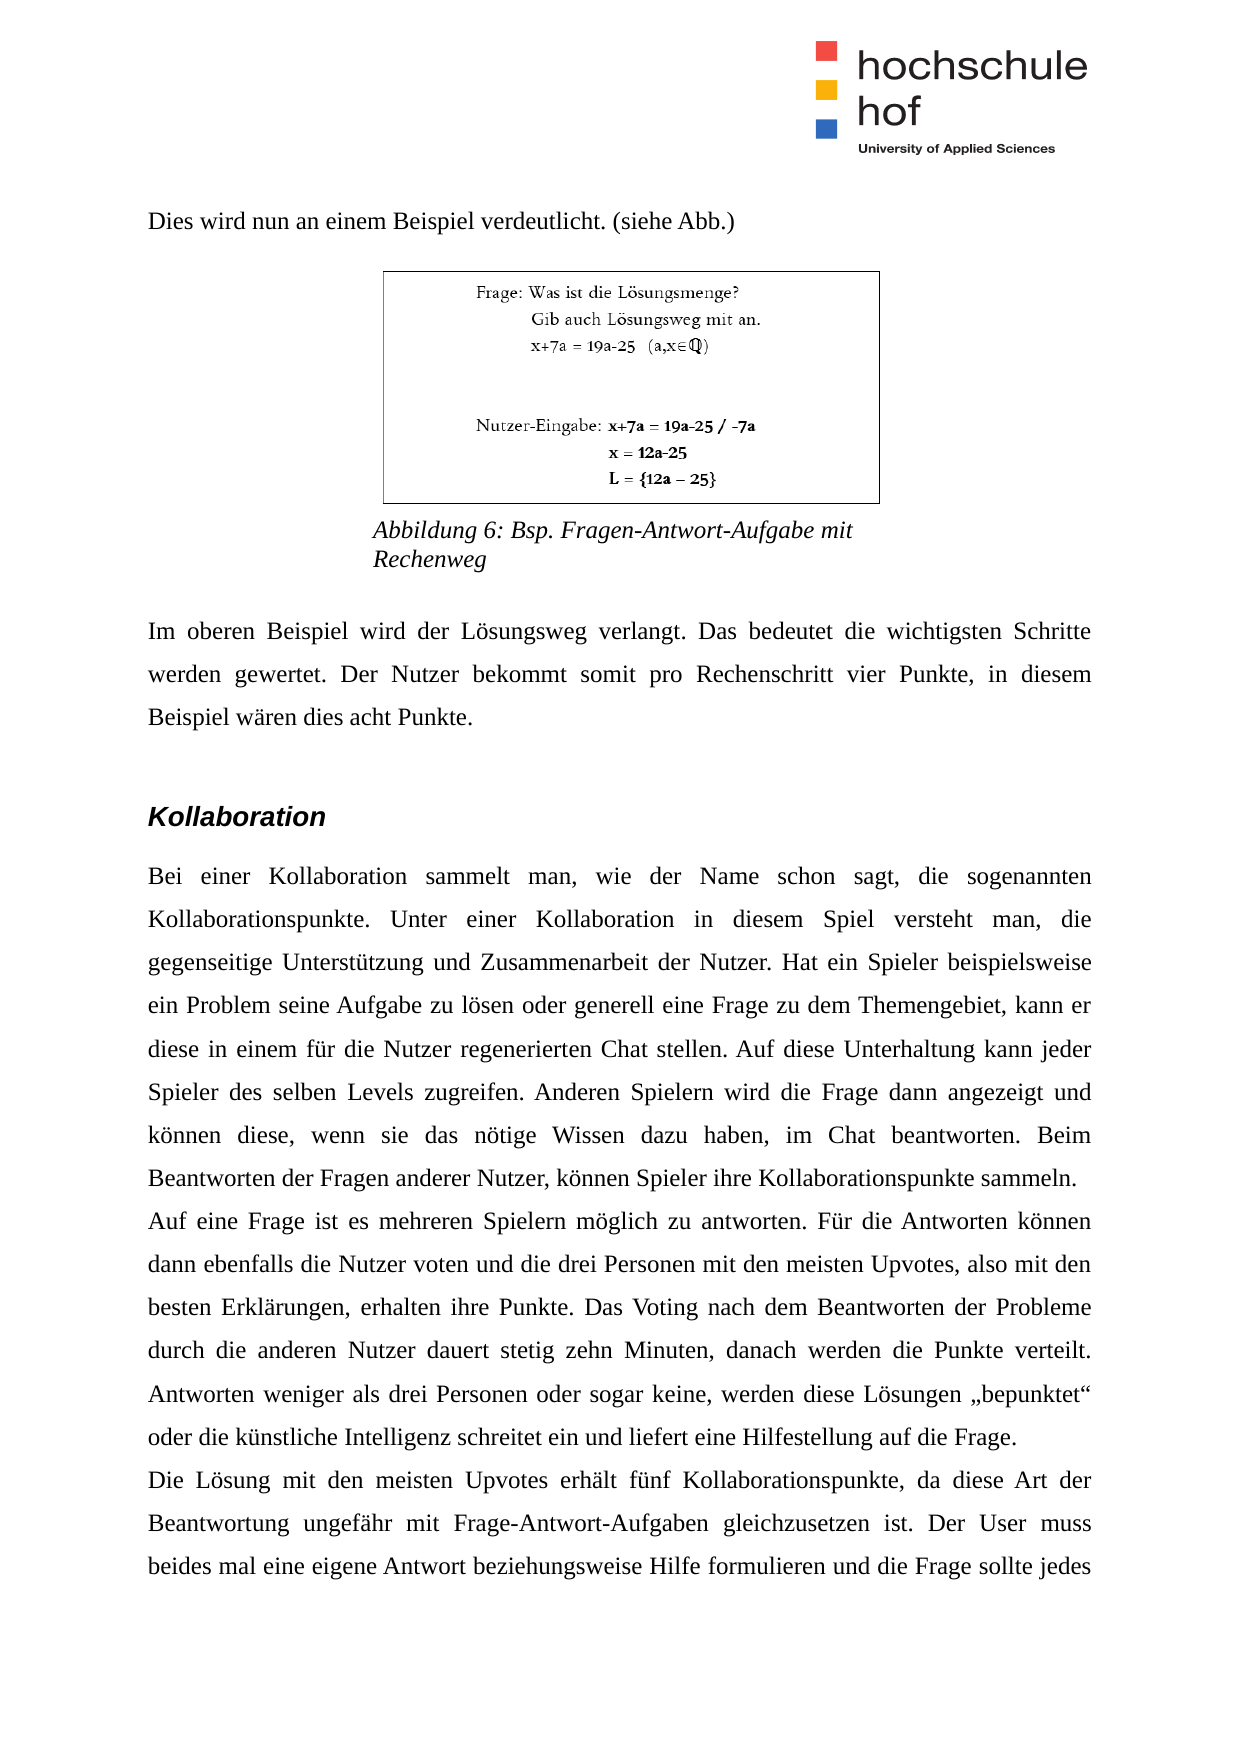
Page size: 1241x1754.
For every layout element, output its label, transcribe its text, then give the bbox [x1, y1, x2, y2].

subtitle Kollaboration [148, 801, 1092, 833]
text Im oberen Beispiel wird der Lösungsweg verlangt. Das bedeutet die wichtigsten Schritte werden gewertet. Der Nutzer bekommt somit pro Rechenschritt vier Punkte, in diesem Beispiel wären dies acht Punkte. [148, 616, 1092, 731]
picture [815, 41, 1087, 155]
picture [372, 263, 888, 510]
text Bei einer Kollaboration sammelt man, wie der Name schon sagt, die sogenannten Kollaborationspunkte. Unter einer Kollaboration in diesem Spiel versteht man, die gegenseitige Unterstützung und Zusammenarbeit der Nutzer. Hat ein Spieler beispielsweise ein Problem seine Aufgabe zu lösen oder generell eine Frage zu dem Themengebiet, kann er diese in einem für die Nutzer regenerierten Chat stellen. Auf diese Unterhaltung kann jeder Spieler des selben Levels zugreifen. Anderen Spielern wird die Frage dann angezeigt und können diese, wenn sie das nötige Wissen dazu haben, im Chat beantworten. Beim Beantworten der Fragen anderer Nutzer, können Spieler ihre Kollaborationspunkte sammeln. [148, 861, 1092, 1192]
text [373, 251, 888, 263]
text Auf eine Frage ist es mehreren Spielern möglich zu antworten. Für die Antworten können dann ebenfalls die Nutzer voten und die drei Personen mit den meisten Upvotes, also mit den besten Erklärungen, erhalten ihre Punkte. Das Voting nach dem Beantworten der Probleme durch die anderen Nutzer dauert stetig zehn Minuten, danach werden die Punkte verteilt. Antworten weniger als drei Personen oder sogar keine, werden diese Lösungen „bepunktet“ oder die künstliche Intelligenz schreitet ein und liefert eine Hilfestellung auf die Frage. [148, 1206, 1092, 1451]
text Die Lösung mit den meisten Upvotes erhält fünf Kollaborationspunkte, da diese Art der Beantwortung ungefähr mit Frage-Antwort-Aufgaben gleichzusetzen ist. Der User muss beides mal eine eigene Antwort beziehungsweise Hilfe formulieren und die Frage sollte jedes [148, 1465, 1092, 1580]
text Abbildung 6: Bsp. Fragen-Antwort-Aufgabe mit Rechenweg [373, 510, 888, 573]
text Dies wird nun an einem Beispiel verdeutlicht. (siehe Abb.) [148, 206, 1092, 235]
